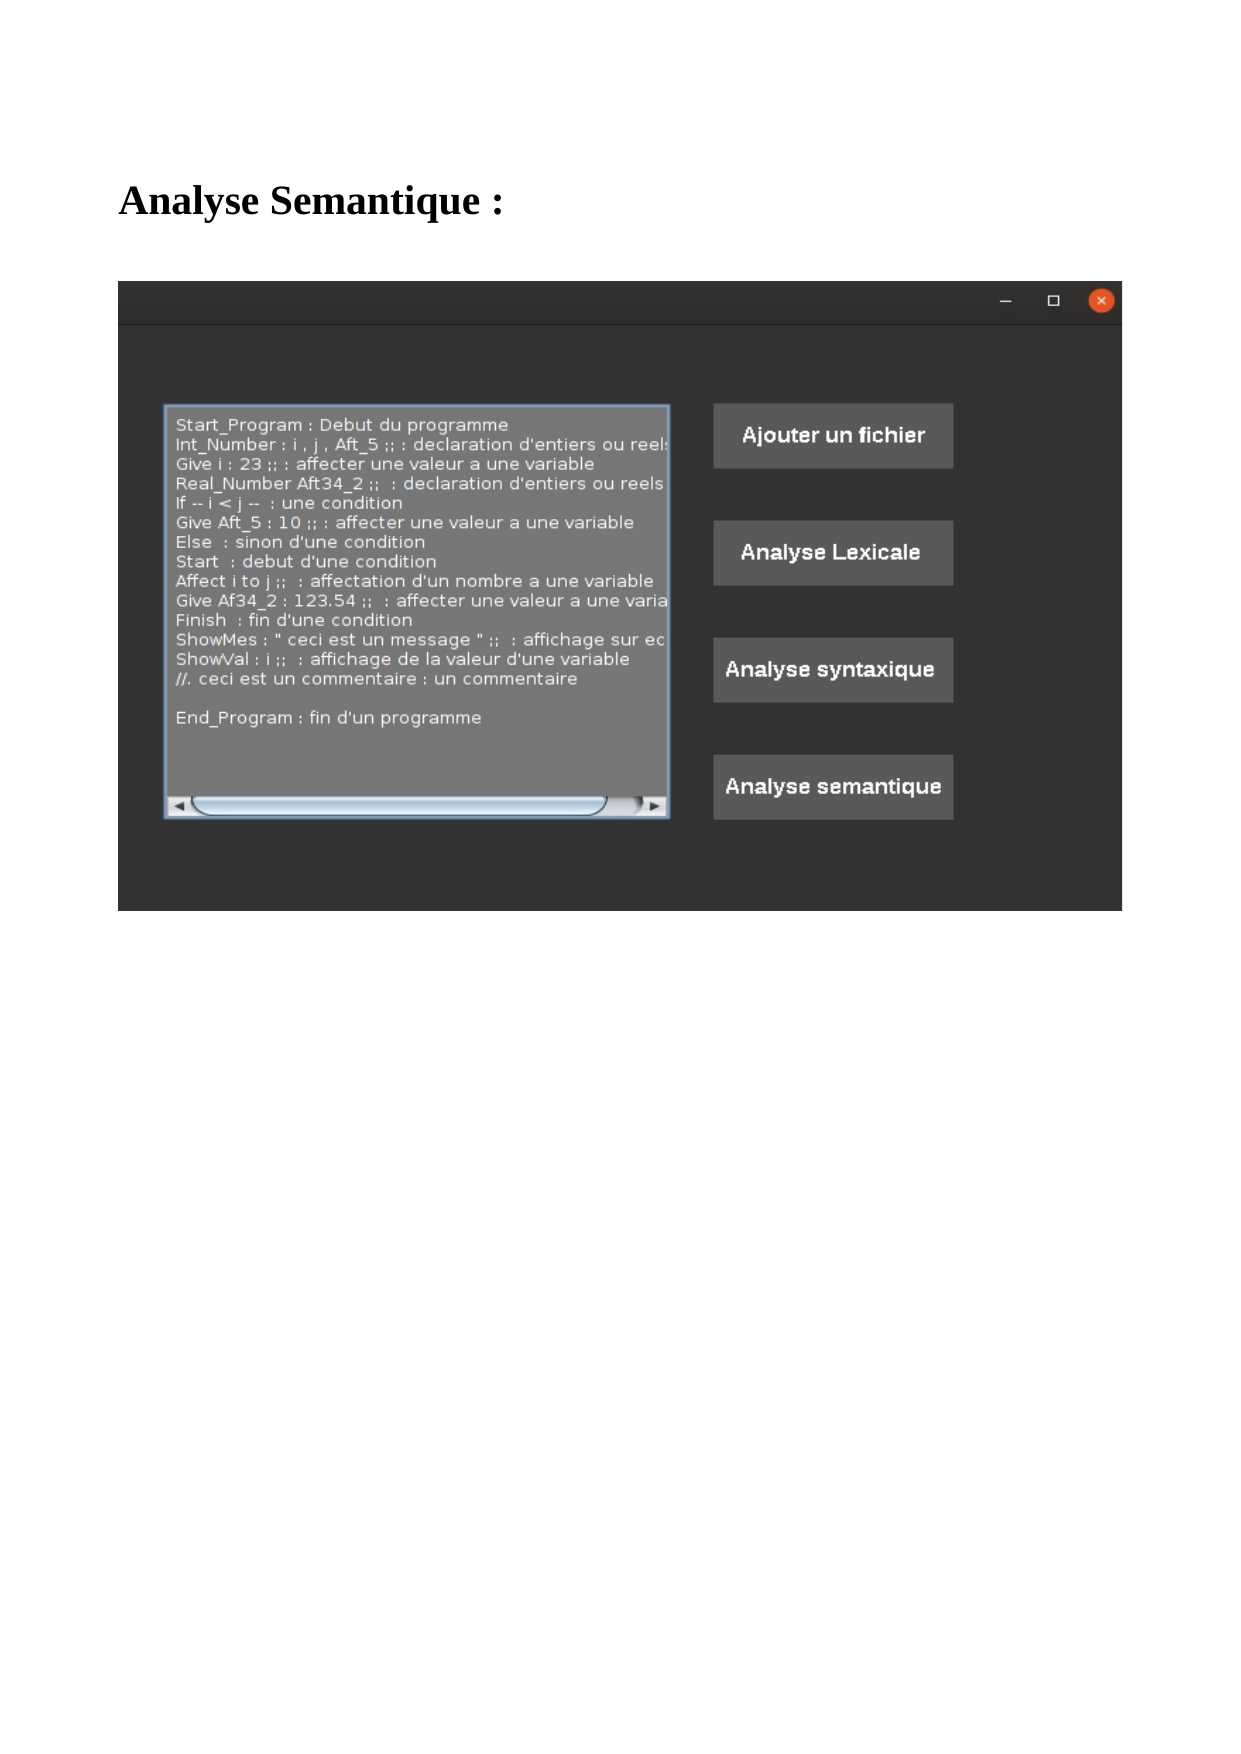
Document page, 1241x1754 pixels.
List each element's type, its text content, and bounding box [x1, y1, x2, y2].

text Analyse Semantique : [118, 176, 1122, 223]
picture [118, 281, 1123, 911]
